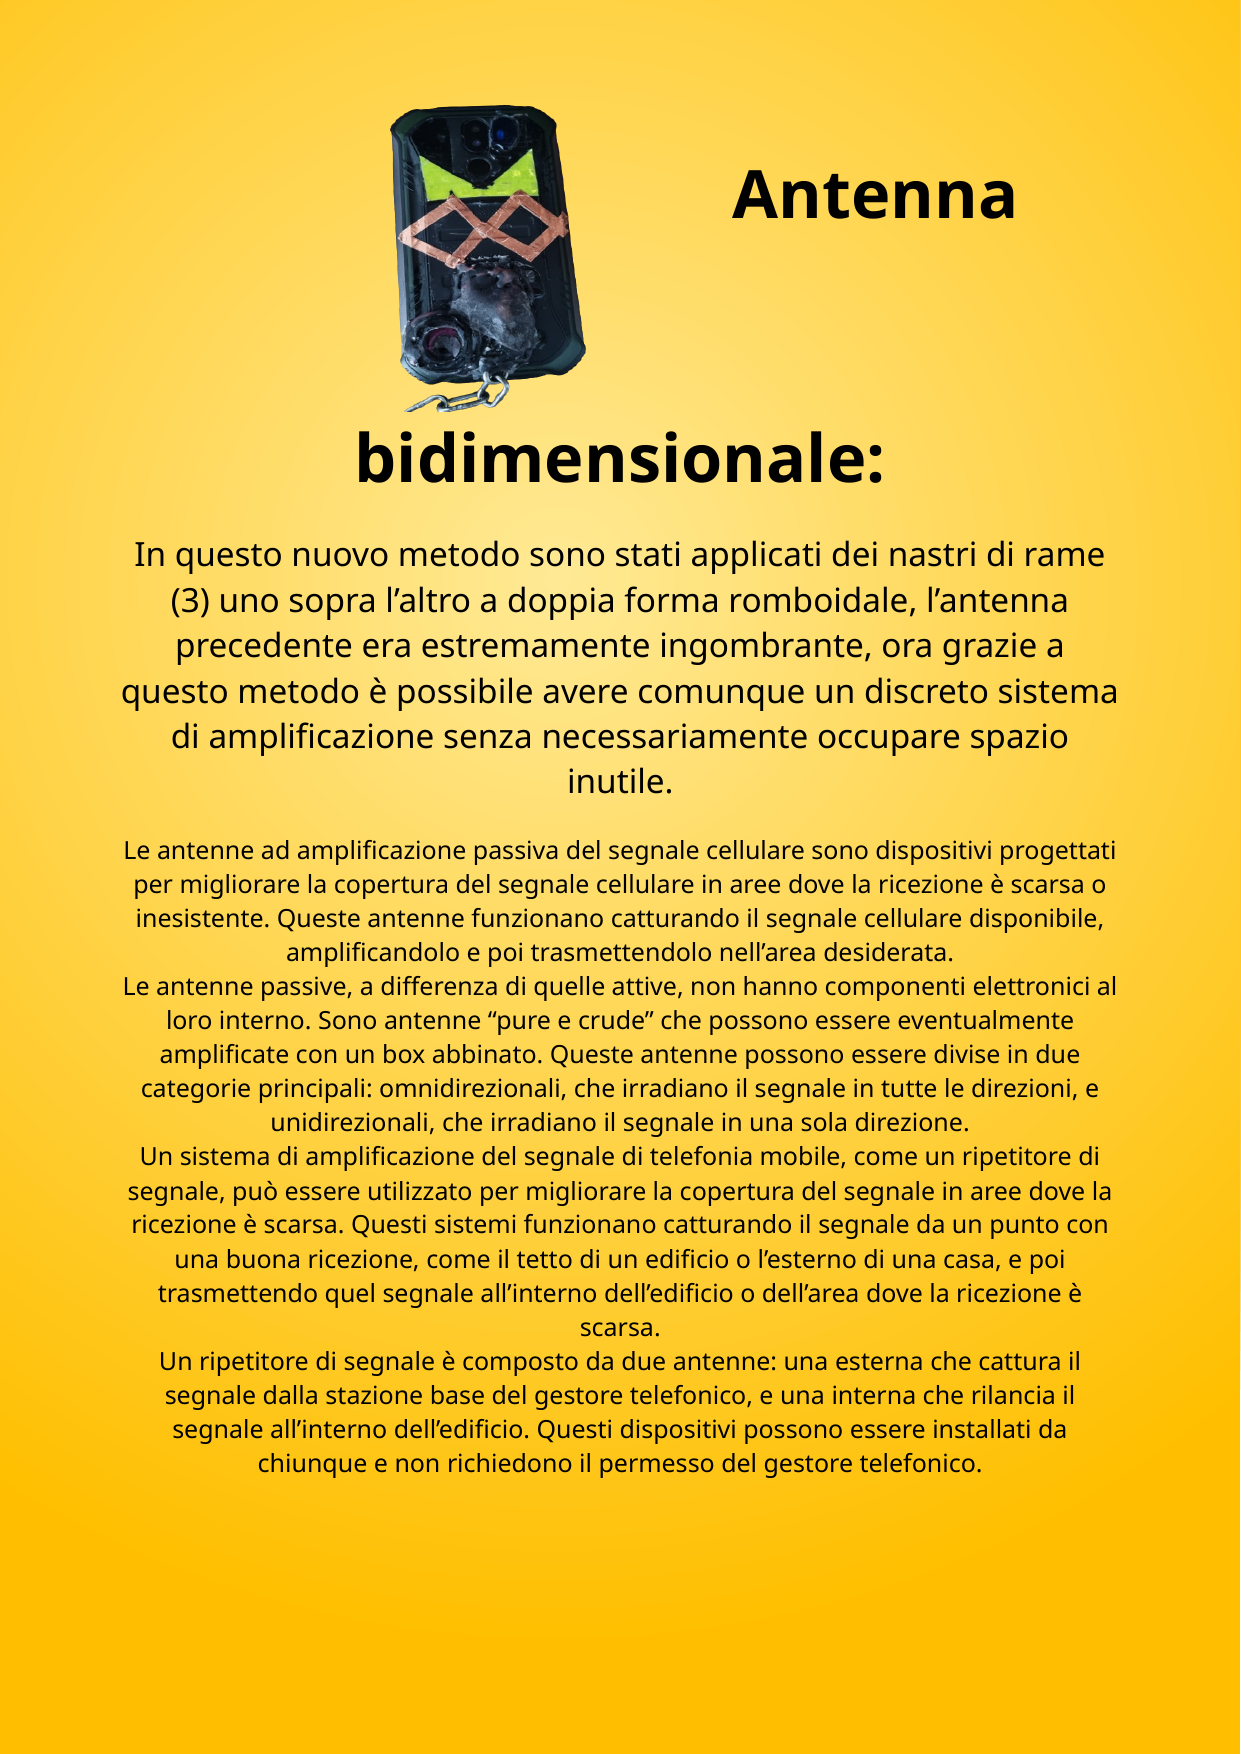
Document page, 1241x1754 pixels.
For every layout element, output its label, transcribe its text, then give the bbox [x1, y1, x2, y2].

text Le antenne passive, a differenza di quelle attive, non hanno componenti elettronici al loro interno. Sono antenne “pure e crude” che possono essere eventualmente amplificate con un box abbinato. Queste antenne possono essere divise in due categorie principali: omnidirezionali, che irradiano il segnale in tutte le direzioni, e unidirezionali, che irradiano il segnale in una sola direzione. [118, 969, 1122, 1139]
text Antenna bidimensionale: [118, 147, 1122, 502]
text Un ripetitore di segnale è composto da due antenne: una esterna che cattura il segnale dalla stazione base del gestore telefonico, e una interna che rilancia il segnale all’interno dell’edificio. Questi dispositivi possono essere installati da chiunque e non richiedono il permesso del gestore telefonico. [118, 1343, 1122, 1480]
text Le antenne ad amplificazione passiva del segnale cellulare sono dispositivi progettati per migliorare la copertura del segnale cellulare in aree dove la ricezione è scarsa o inesistente. Queste antenne funzionano catturando il segnale cellulare disponibile, amplificandolo e poi trasmettendolo nell’area desiderata. [118, 832, 1122, 969]
text Un sistema di amplificazione del segnale di telefonia mobile, come un ripetitore di segnale, può essere utilizzato per migliorare la copertura del segnale in aree dove la ricezione è scarsa. Questi sistemi funzionano catturando il segnale da un punto con una buona ricezione, come il tetto di un edificio o l’esterno di una casa, e poi trasmettendo quel segnale all’interno dell’edificio o dell’area dove la ricezione è scarsa. [118, 1139, 1122, 1343]
picture [349, 81, 629, 412]
text In questo nuovo metodo sono stati applicati dei nastri di rame (3) uno sopra l’altro a doppia forma romboidale, l’antenna precedente era estremamente ingombrante, ora grazie a questo metodo è possibile avere comunque un discreto sistema di amplificazione senza necessariamente occupare spazio inutile. [118, 531, 1122, 804]
